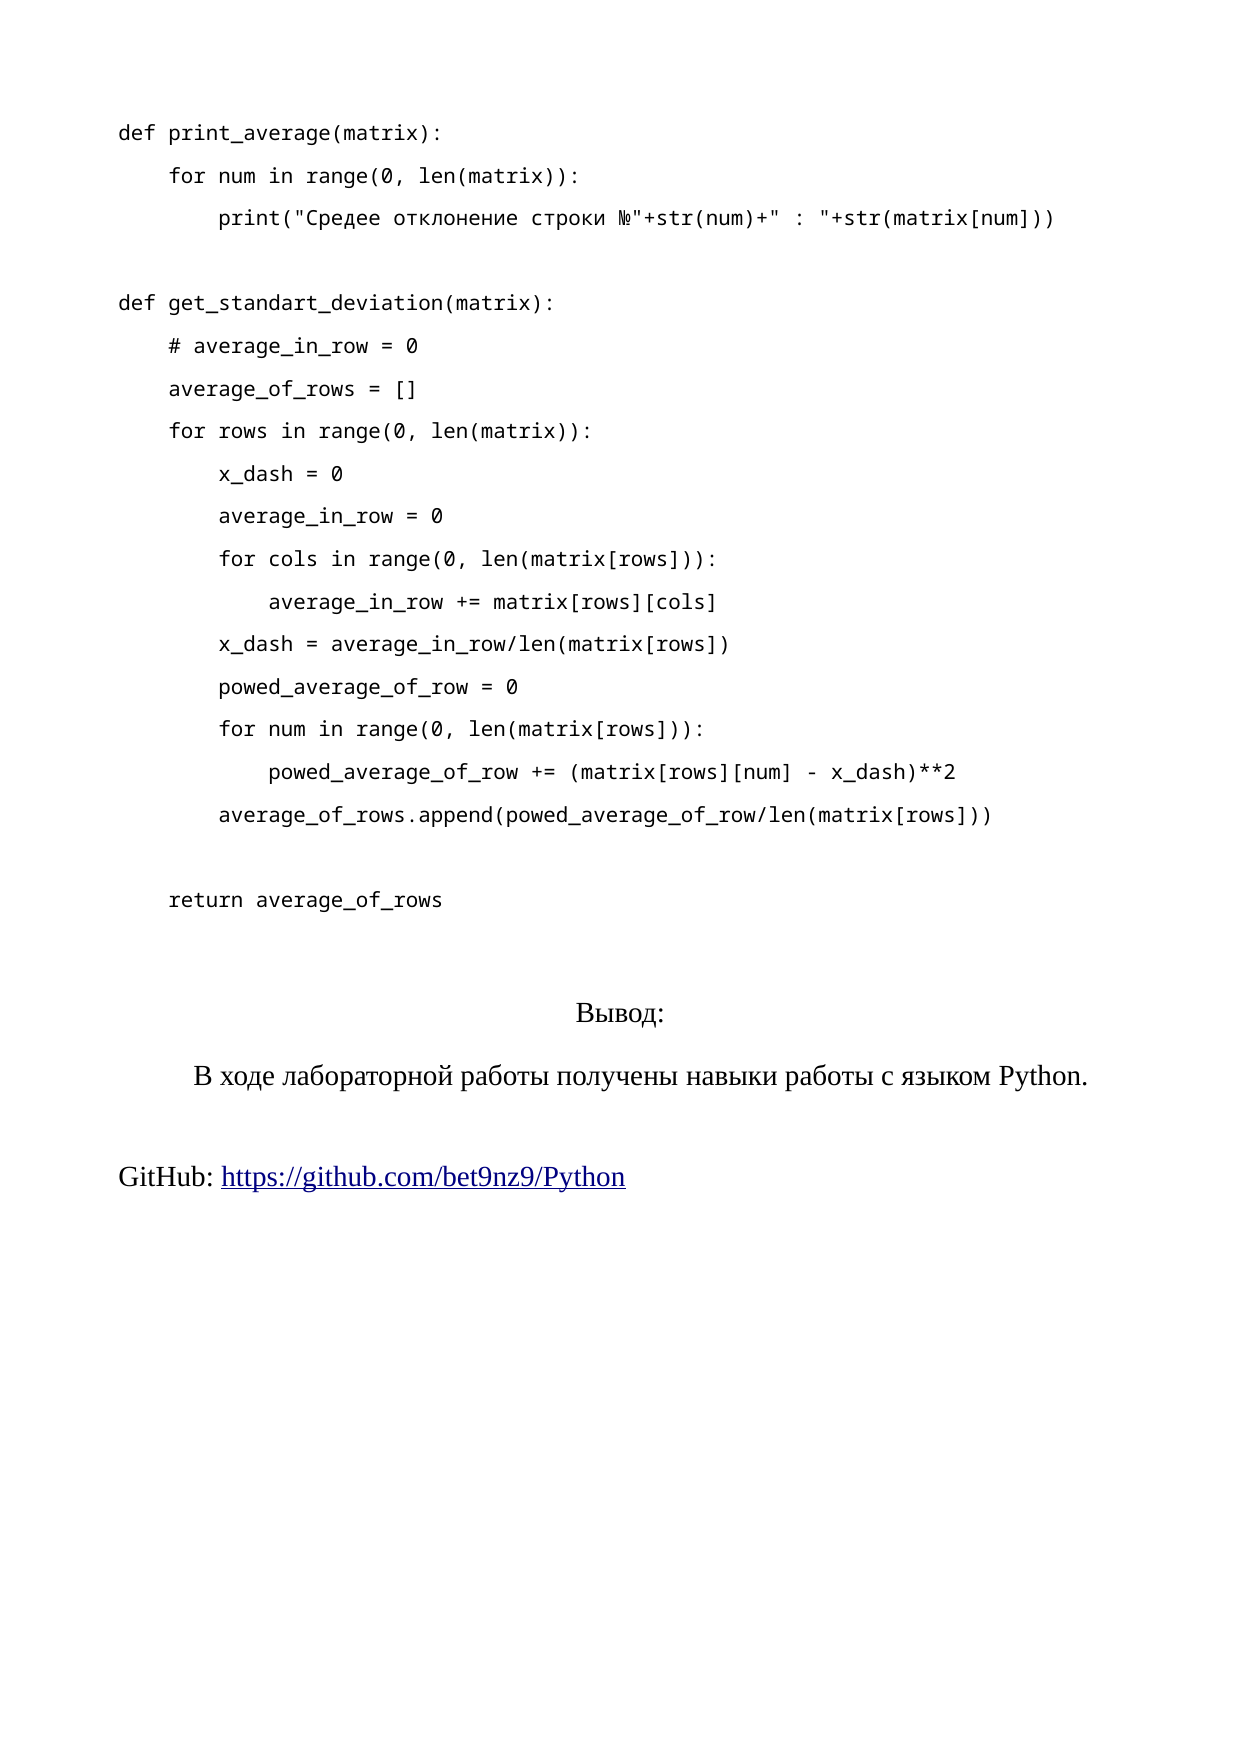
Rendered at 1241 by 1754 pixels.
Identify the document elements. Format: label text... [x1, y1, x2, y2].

text for rows in range(0, len(matrix)): [118, 416, 1122, 445]
text powed_average_of_row += (matrix[rows][num] - x_dash)**2 [118, 757, 1122, 786]
text for num in range(0, len(matrix)): [118, 161, 1122, 189]
text def print_average(matrix): [118, 118, 1122, 147]
text def get_standart_deviation(matrix): [118, 288, 1122, 317]
text average_of_rows = [] [118, 374, 1122, 402]
text return average_of_rows [118, 885, 1122, 913]
text print("Средее отклонение строки №"+str(num)+" : "+str(matrix[num])) [118, 203, 1122, 232]
text average_in_row = 0 [118, 502, 1122, 530]
text for num in range(0, len(matrix[rows])): [118, 714, 1122, 743]
text x_dash = average_in_row/len(matrix[rows]) [118, 629, 1122, 658]
text x_dash = 0 [118, 459, 1122, 487]
text # average_in_row = 0 [118, 331, 1122, 359]
text powed_average_of_row = 0 [118, 672, 1122, 700]
text average_of_rows.append(powed_average_of_row/len(matrix[rows])) [118, 800, 1122, 828]
text for cols in range(0, len(matrix[rows])): [118, 544, 1122, 573]
text average_in_row += matrix[rows][cols] [118, 587, 1122, 615]
text GitHub: https://github.com/bet9nz9/Python [118, 1159, 1122, 1192]
subtitle Вывод: [118, 995, 1122, 1029]
text В ходе лабораторной работы получены навыки работы с языком Python. [118, 1058, 1122, 1092]
